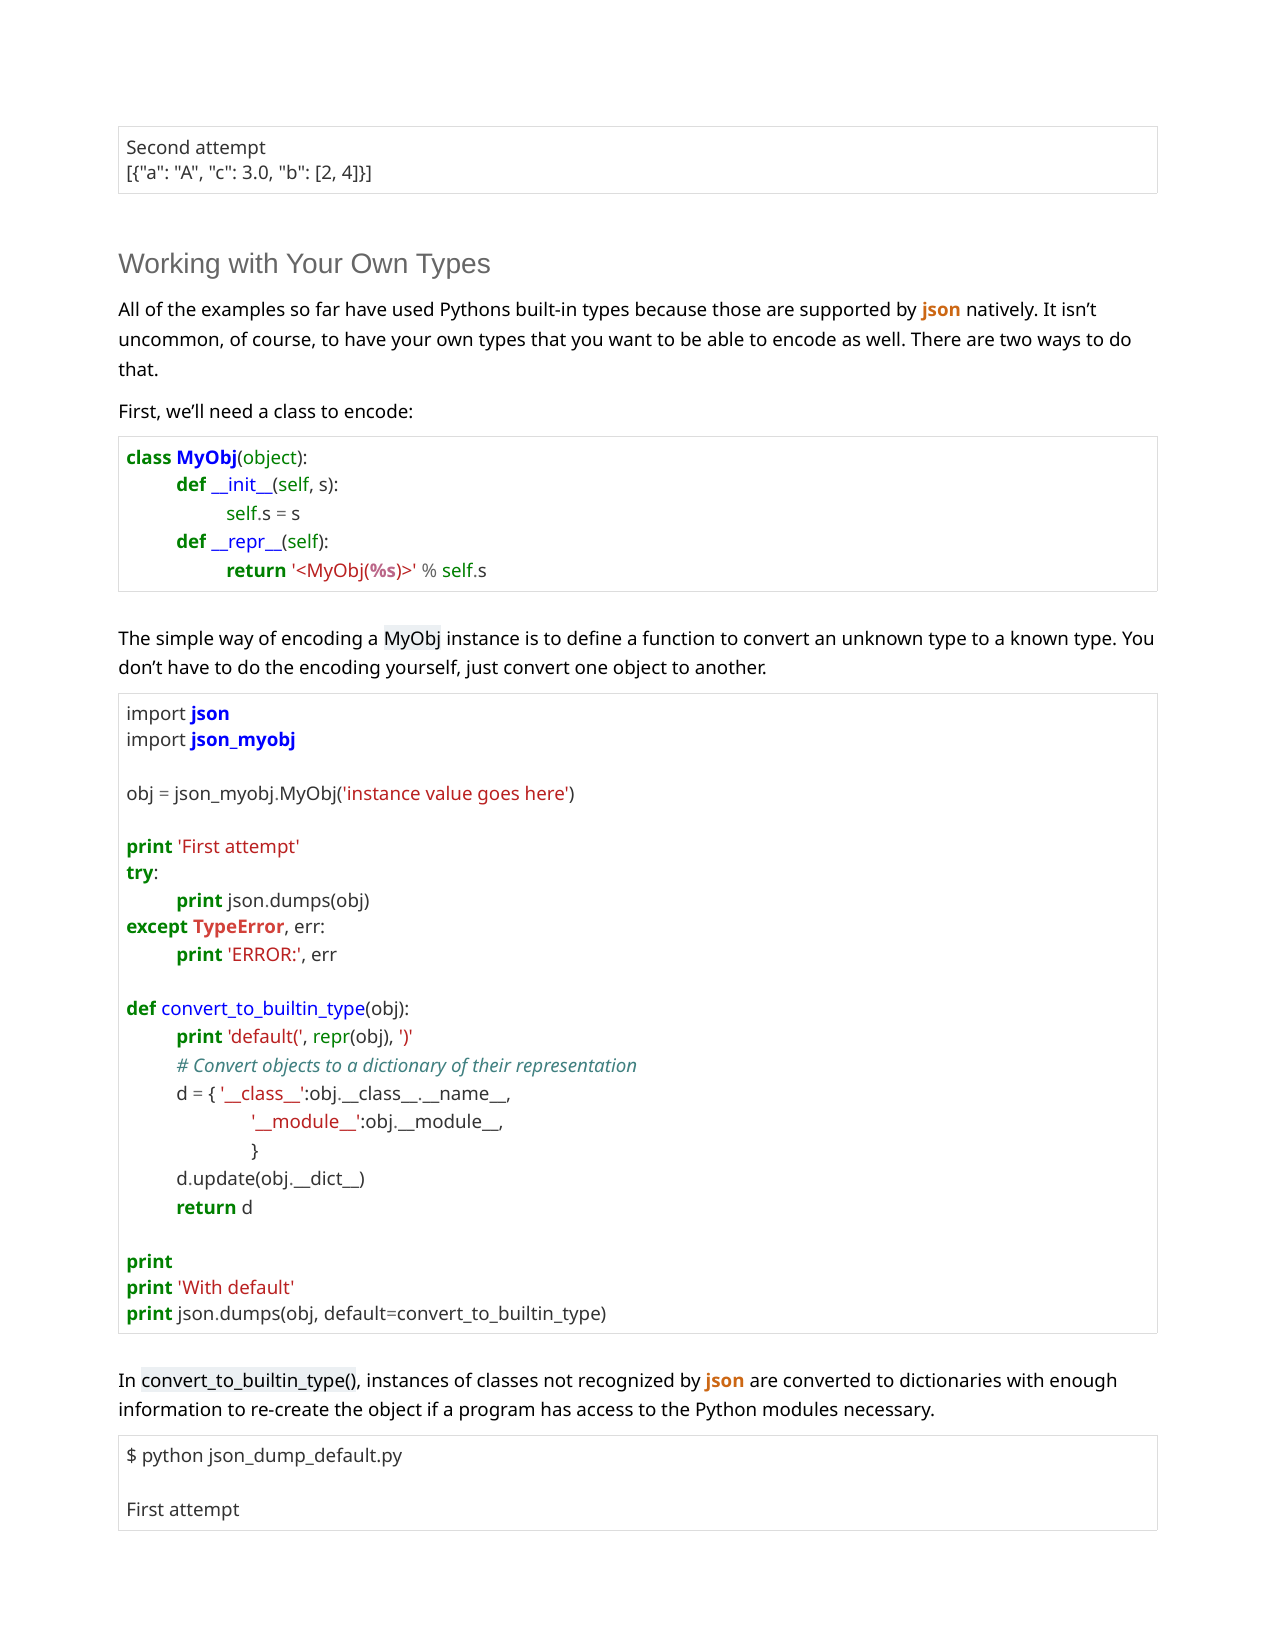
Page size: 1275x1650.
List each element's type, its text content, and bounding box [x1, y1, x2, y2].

text In convert_to_builtin_type(), instances of classes not recognized by json are converted to dictionaries with enough information to re-create the object if a program has access to the Python modules necessary. [118, 1363, 1157, 1422]
text import json_myobj [119, 718, 1157, 743]
text print 'First attempt' [119, 826, 1157, 851]
text # Convert objects to a dictionary of their representation [119, 1042, 1157, 1070]
text $ python json_dump_default.py [119, 1436, 1157, 1460]
text return '<MyObj(%s)>' % self.s [119, 547, 1157, 591]
text def convert_to_builtin_type(obj): [119, 988, 1157, 1013]
subtitle Working with Your Own Types [118, 247, 1157, 280]
text [{"a": "A", "c": 3.0, "b": [2, 4]}] [119, 152, 1157, 193]
text return d [119, 1184, 1157, 1212]
text Second attempt [119, 127, 1157, 152]
text def __repr__(self): [119, 518, 1157, 547]
text def __init__(self, s): [119, 462, 1157, 490]
text self.s = s [119, 490, 1157, 518]
text First, we’ll need a class to encode: [118, 394, 1157, 423]
text print 'ERROR:', err [119, 931, 1157, 959]
text } [119, 1127, 1157, 1156]
text print 'With default' [119, 1266, 1157, 1292]
text try: [119, 851, 1157, 877]
text d = { '__class__':obj.__class__.__name__, [119, 1070, 1157, 1099]
text except TypeError, err: [119, 905, 1157, 931]
text obj = json_myobj.MyObj('instance value goes here') [119, 772, 1157, 797]
text The simple way of encoding a MyObj instance is to define a function to convert an unknown type to a known type. You don’t have to do the encoding yourself, just convert one object to another. [118, 621, 1157, 680]
text print json.dumps(obj, default=convert_to_builtin_type) [119, 1292, 1157, 1333]
text import json [119, 694, 1157, 718]
text class MyObj(object): [119, 437, 1157, 462]
text d.update(obj.__dict__) [119, 1156, 1157, 1184]
text print 'default(', repr(obj), ')' [119, 1013, 1157, 1042]
text print [119, 1241, 1157, 1266]
text All of the examples so far have used Pythons built-in types because those are supported by json natively. It isn’t uncommon, of course, to have your own types that you want to be able to encode as well. There are two ways to do that. [118, 292, 1157, 381]
text First attempt [119, 1488, 1157, 1530]
text '__module__':obj.__module__, [119, 1099, 1157, 1127]
text print json.dumps(obj) [119, 877, 1157, 905]
